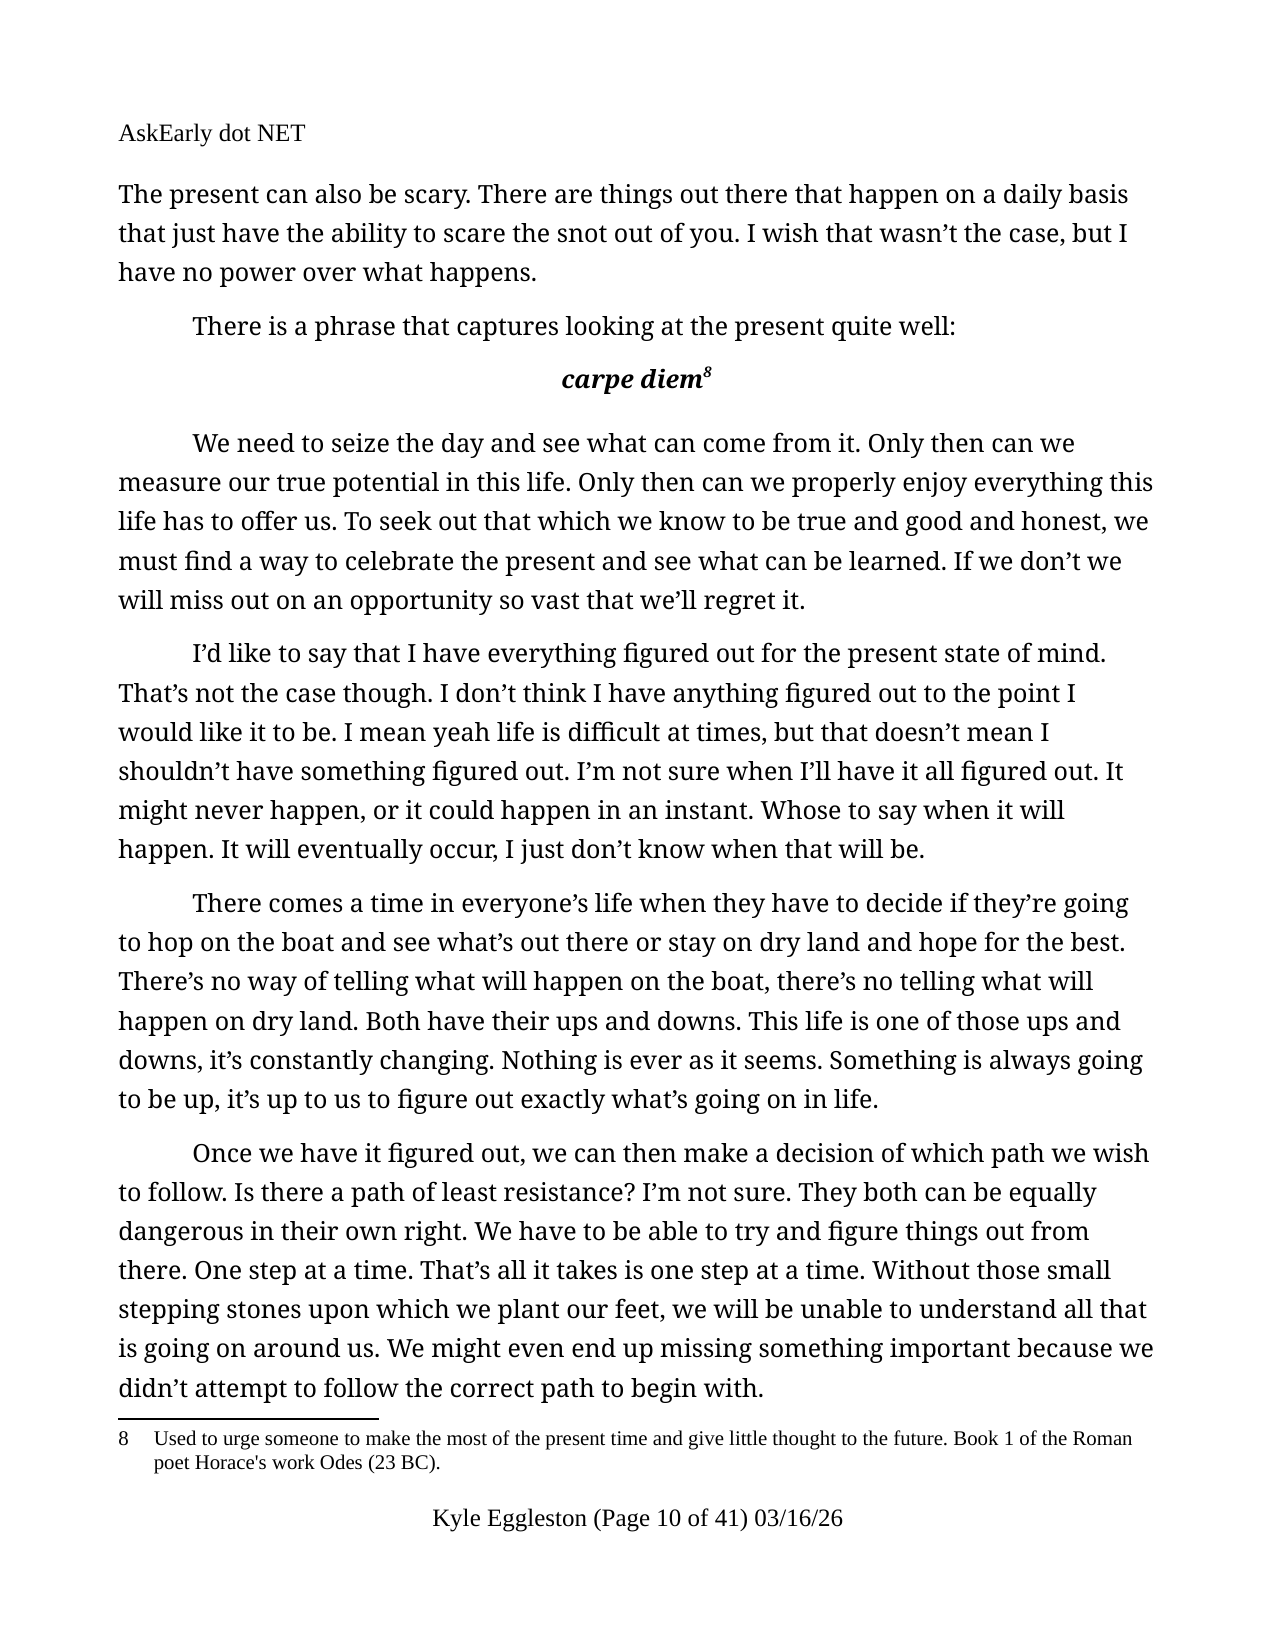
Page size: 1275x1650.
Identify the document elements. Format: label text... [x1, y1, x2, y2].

text There comes a time in everyone’s life when they have to decide if they’re going to hop on the boat and see what’s out there or stay on dry land and hope for the best. There’s no way of telling what will happen on the boat, there’s no telling what will happen on dry land. Both have their ups and downs. This life is one of those ups and downs, it’s constantly changing. Nothing is ever as it seems. Something is always going to be up, it’s up to us to figure out exactly what’s going on in life. [118, 886, 1157, 1116]
text We need to seize the day and see what can come from it. Only then can we measure our true potential in this life. Only then can we properly enjoy everything this life has to offer us. To seek out that which we know to be true and good and honest, we must find a way to celebrate the present and see what can be learned. If we don’t we will miss out on an opportunity so vast that we’ll regret it. [118, 426, 1157, 616]
text Once we have it figured out, we can then make a decision of which path we wish to follow. Is there a path of least resistance? I’m not sure. They both can be equally dangerous in their own right. We have to be able to try and figure things out from there. One step at a time. That’s all it takes is one step at a time. Without those small stepping stones upon which we plant our feet, we will be unable to understand all that is going on around us. We might even end up missing something important because we didn’t attempt to follow the correct path to begin with. [118, 1135, 1157, 1404]
text The present can also be scary. There are things out there that happen on a daily basis that just have the ability to scare the snot out of you. I wish that wasn’t the case, but I have no power over what happens. [118, 176, 1157, 289]
text Used to urge someone to make the most of the present time and give little thought to the future. Book 1 of the Roman poet Horace's work Odes (23 BC). [118, 1426, 1157, 1474]
text carpe diem [177, 362, 1098, 396]
text There is a phrase that captures looking at the present quite well: [118, 308, 1157, 342]
text I’d like to say that I have everything figured out for the present state of mind. That’s not the case though. I don’t think I have anything figured out to the point I would like it to be. I mean yeah life is difficult at times, but that doesn’t mean I shouldn’t have something figured out. I’m not sure when I’ll have it all figured out. It might never happen, or it could happen in an instant. Whose to say when it will happen. It will eventually occur, I just don’t know when that will be. [118, 636, 1157, 866]
